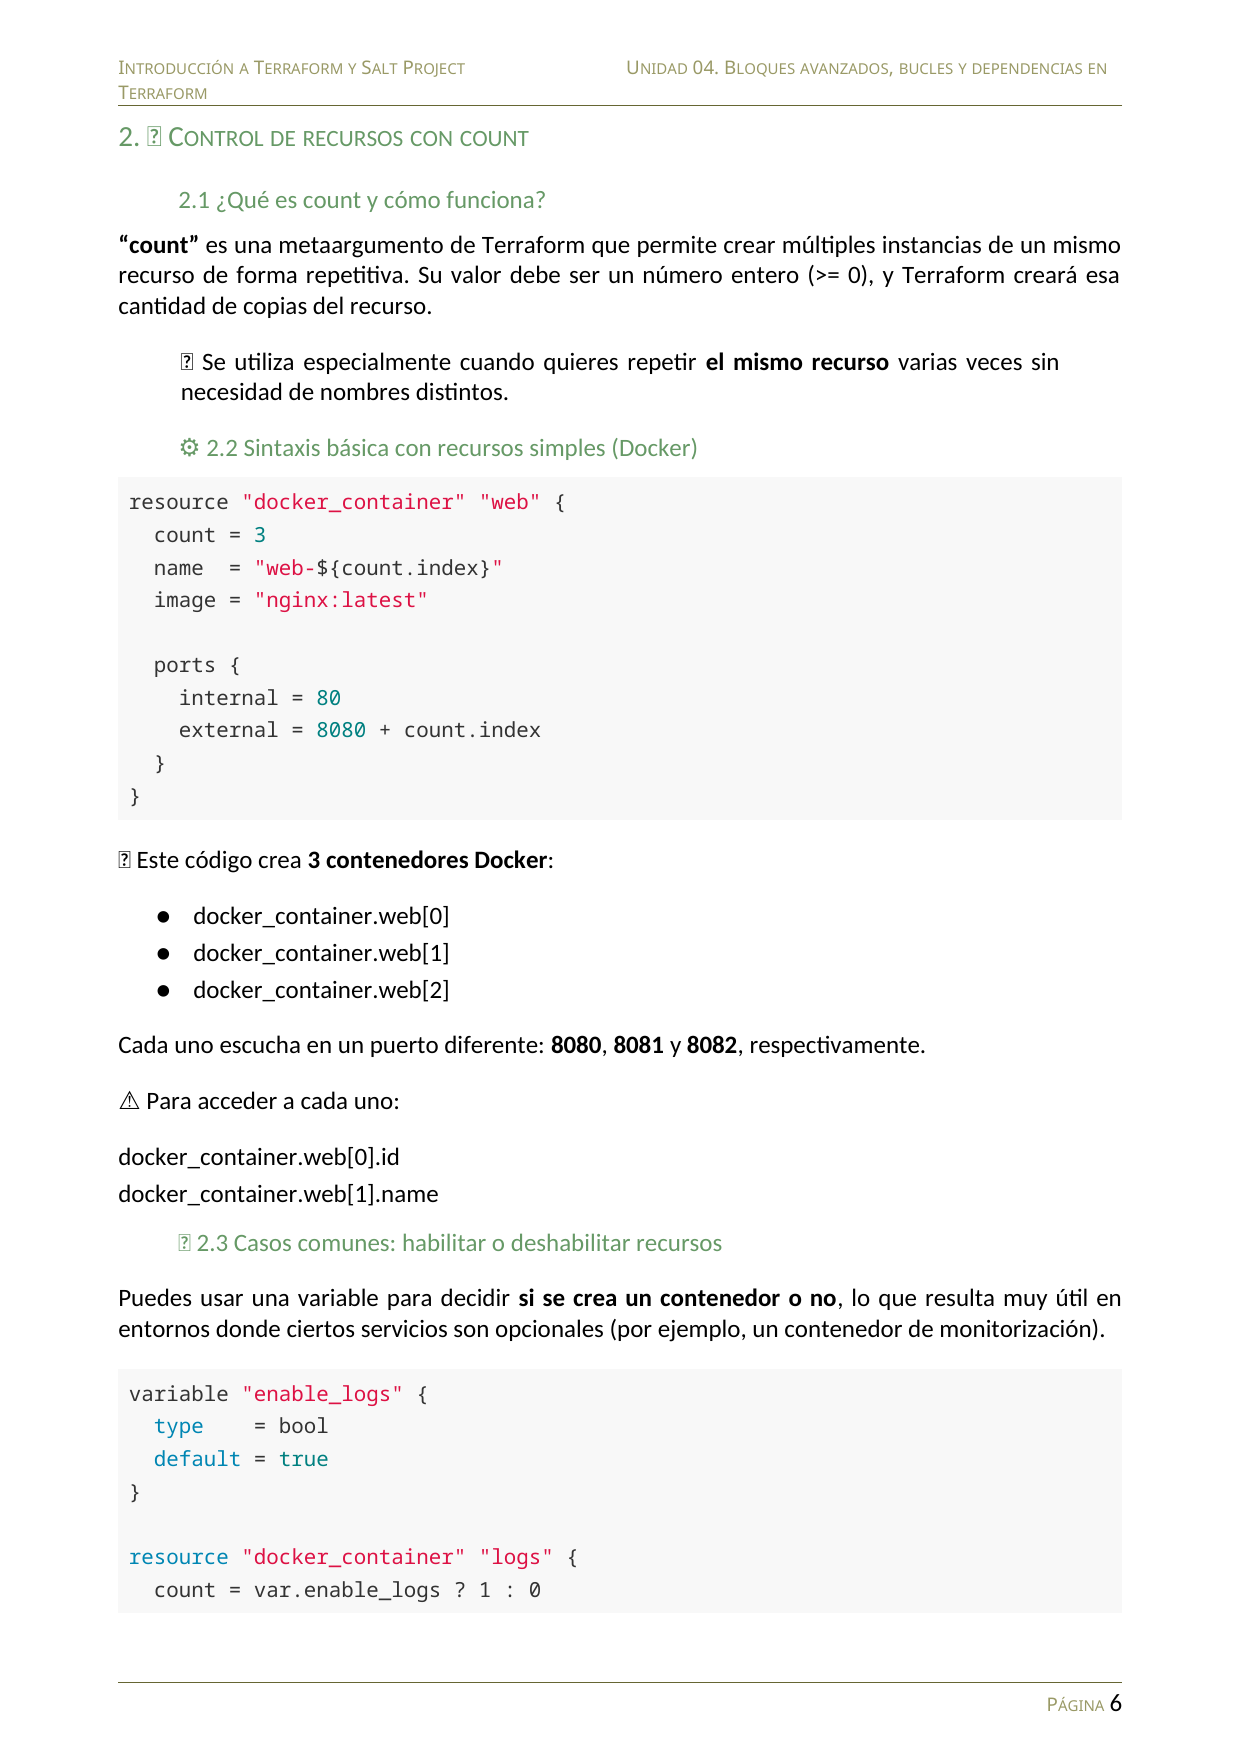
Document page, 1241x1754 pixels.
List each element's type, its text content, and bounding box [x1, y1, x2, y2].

text 📌 Se utiliza especialmente cuando quieres repetir el mismo recurso varias veces sin necesidad de nombres distintos. [181, 346, 1060, 407]
text “count” es una metaargumento de Terraform que permite crear múltiples instancias de un mismo recurso de forma repetitiva. Su valor debe ser un número entero (>= 0), y Terraform creará esa cantidad de copias del recurso. [118, 229, 1122, 321]
list docker_container.web[1] [156, 937, 1122, 968]
table_header variable "enable_logs" { type = bool default = true } resource "docker_container" "logs" { count = var.enable_logs ? 1 : 0 [118, 1369, 1122, 1613]
text Cada uno escucha en un puerto diferente: 8080, 8081 y 8082, respectivamente. [118, 1030, 1122, 1060]
subtitle 🧩 2.3 Casos comunes: habilitar o deshabilitar recursos [178, 1227, 1122, 1258]
text ⚠️ Para acceder a cada uno: [118, 1085, 1122, 1116]
list docker_container.web[2] [156, 974, 1122, 1005]
text docker_container.web[1].name [118, 1178, 1122, 1208]
text Puedes usar una variable para decidir si se crea un contenedor o no, lo que resulta muy útil en entornos donde ciertos servicios son opcionales (por ejemplo, un contenedor de monitorización). [118, 1283, 1122, 1344]
text docker_container.web[0].id [118, 1141, 1122, 1171]
subtitle 2.1 ¿Qué es count y cómo funciona? [178, 184, 1122, 214]
table_header resource "docker_container" "web" { count = 3 name = "web-${count.index}" image = "nginx:latest" ports { internal = 80 external = 8080 + count.index } } [118, 477, 1122, 820]
subtitle 2. 🧩 Control de recursos con count [118, 118, 1122, 154]
subtitle ⚙️ 2.2 Sintaxis básica con recursos simples (Docker) [178, 432, 1122, 462]
list docker_container.web[0] [156, 900, 1122, 931]
text 💡 Este código crea 3 contenedores Docker: [118, 845, 1122, 875]
